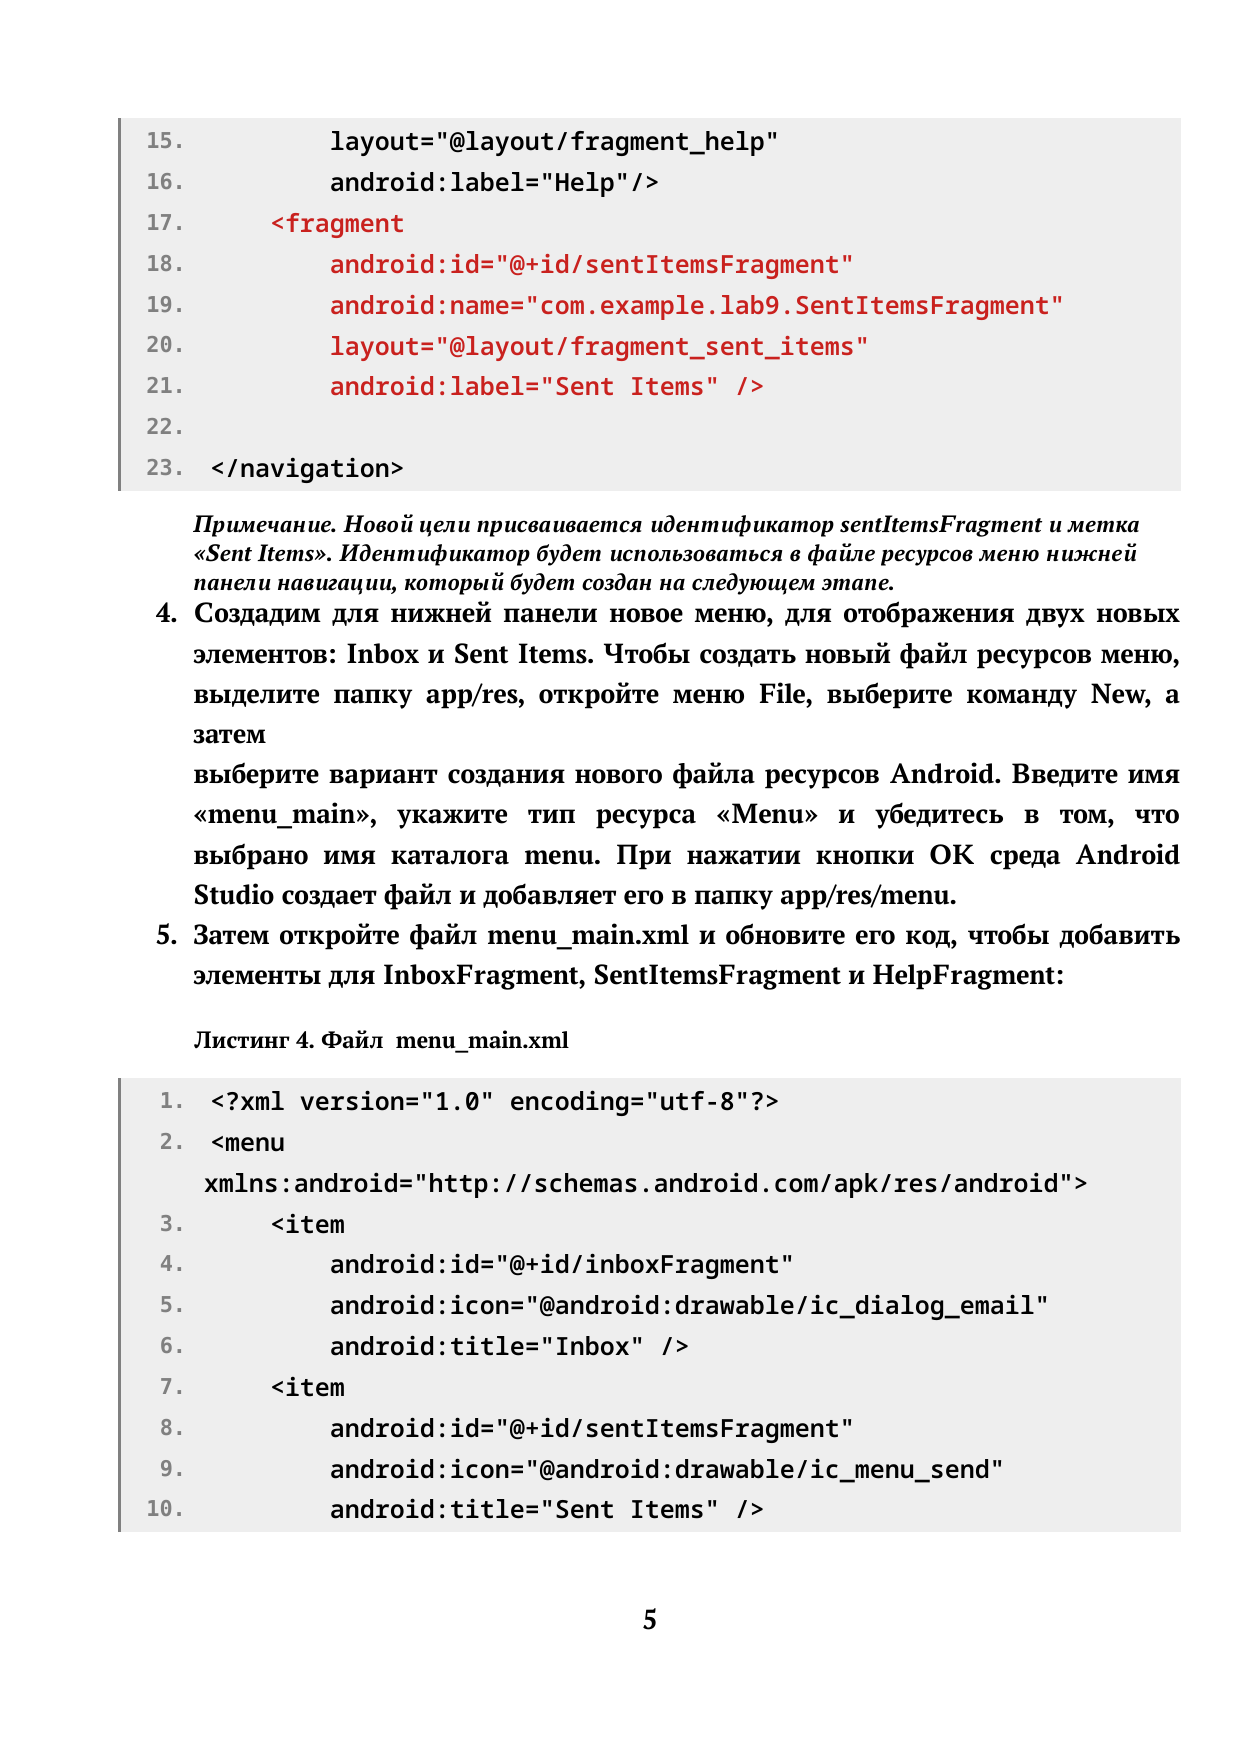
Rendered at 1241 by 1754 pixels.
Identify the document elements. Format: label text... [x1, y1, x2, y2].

list android:id="@+id/sentItemsFragment" [121, 241, 1181, 281]
list Затем откройте файл menu_main.xml и обновите его код, чтобы добавить элементы для InboxFragment, SentItemsFragment и HelpFragment: [156, 917, 1181, 991]
list layout="@layout/fragment_help" [121, 118, 1181, 158]
list android:label="Help"/> [121, 159, 1181, 199]
list <menu xmlns:android="http://schemas.android.com/apk/res/android"> [121, 1119, 1181, 1199]
list android:icon="@android:drawable/ic_menu_send" [121, 1445, 1181, 1485]
list android:id="@+id/inboxFragment" [121, 1241, 1181, 1281]
list android:title="Sent Items" /> [121, 1486, 1181, 1532]
list android:id="@+id/sentItemsFragment" [121, 1404, 1181, 1444]
list </navigation> [121, 445, 1181, 491]
list Примечание. Новой цели присваивается идентификатор sentItemsFragment и метка «Sent Items». Идентификатор будет использоваться в файле ресурсов меню нижней панели навигации, который будет создан на следующем этапе. [156, 509, 1181, 596]
list android:name="com.example.lab9.SentItemsFragment" [121, 281, 1181, 321]
list layout="@layout/fragment_sent_items" [121, 322, 1181, 362]
list <?xml version="1.0" encoding="utf-8"?> [121, 1078, 1181, 1118]
list <item [121, 1364, 1181, 1404]
list <item [121, 1200, 1181, 1240]
list выберите вариант создания нового файла ресурсов Android. Введите имя «menu_main», укажите тип ресурса «Menu» и убедитесь в том, что выбрано имя каталога menu. При нажатии кнопки OK среда Android Studio создает файл и добавляет его в папку app/res/menu. [156, 756, 1181, 911]
list android:label="Sent Items" /> [121, 363, 1181, 403]
list <fragment [121, 200, 1181, 240]
list android:icon="@android:drawable/ic_dialog_email" [121, 1282, 1181, 1322]
list Листинг 4. Файл menu_main.xml [156, 1025, 1181, 1054]
list Создадим для нижней панели новое меню, для отображения двух новых элементов: Inbox и Sent Items. Чтобы создать новый файл ресурсов меню, выделите папку app/res, откройте меню File, выберите команду New, а затем [156, 596, 1181, 750]
list android:title="Inbox" /> [121, 1323, 1181, 1363]
